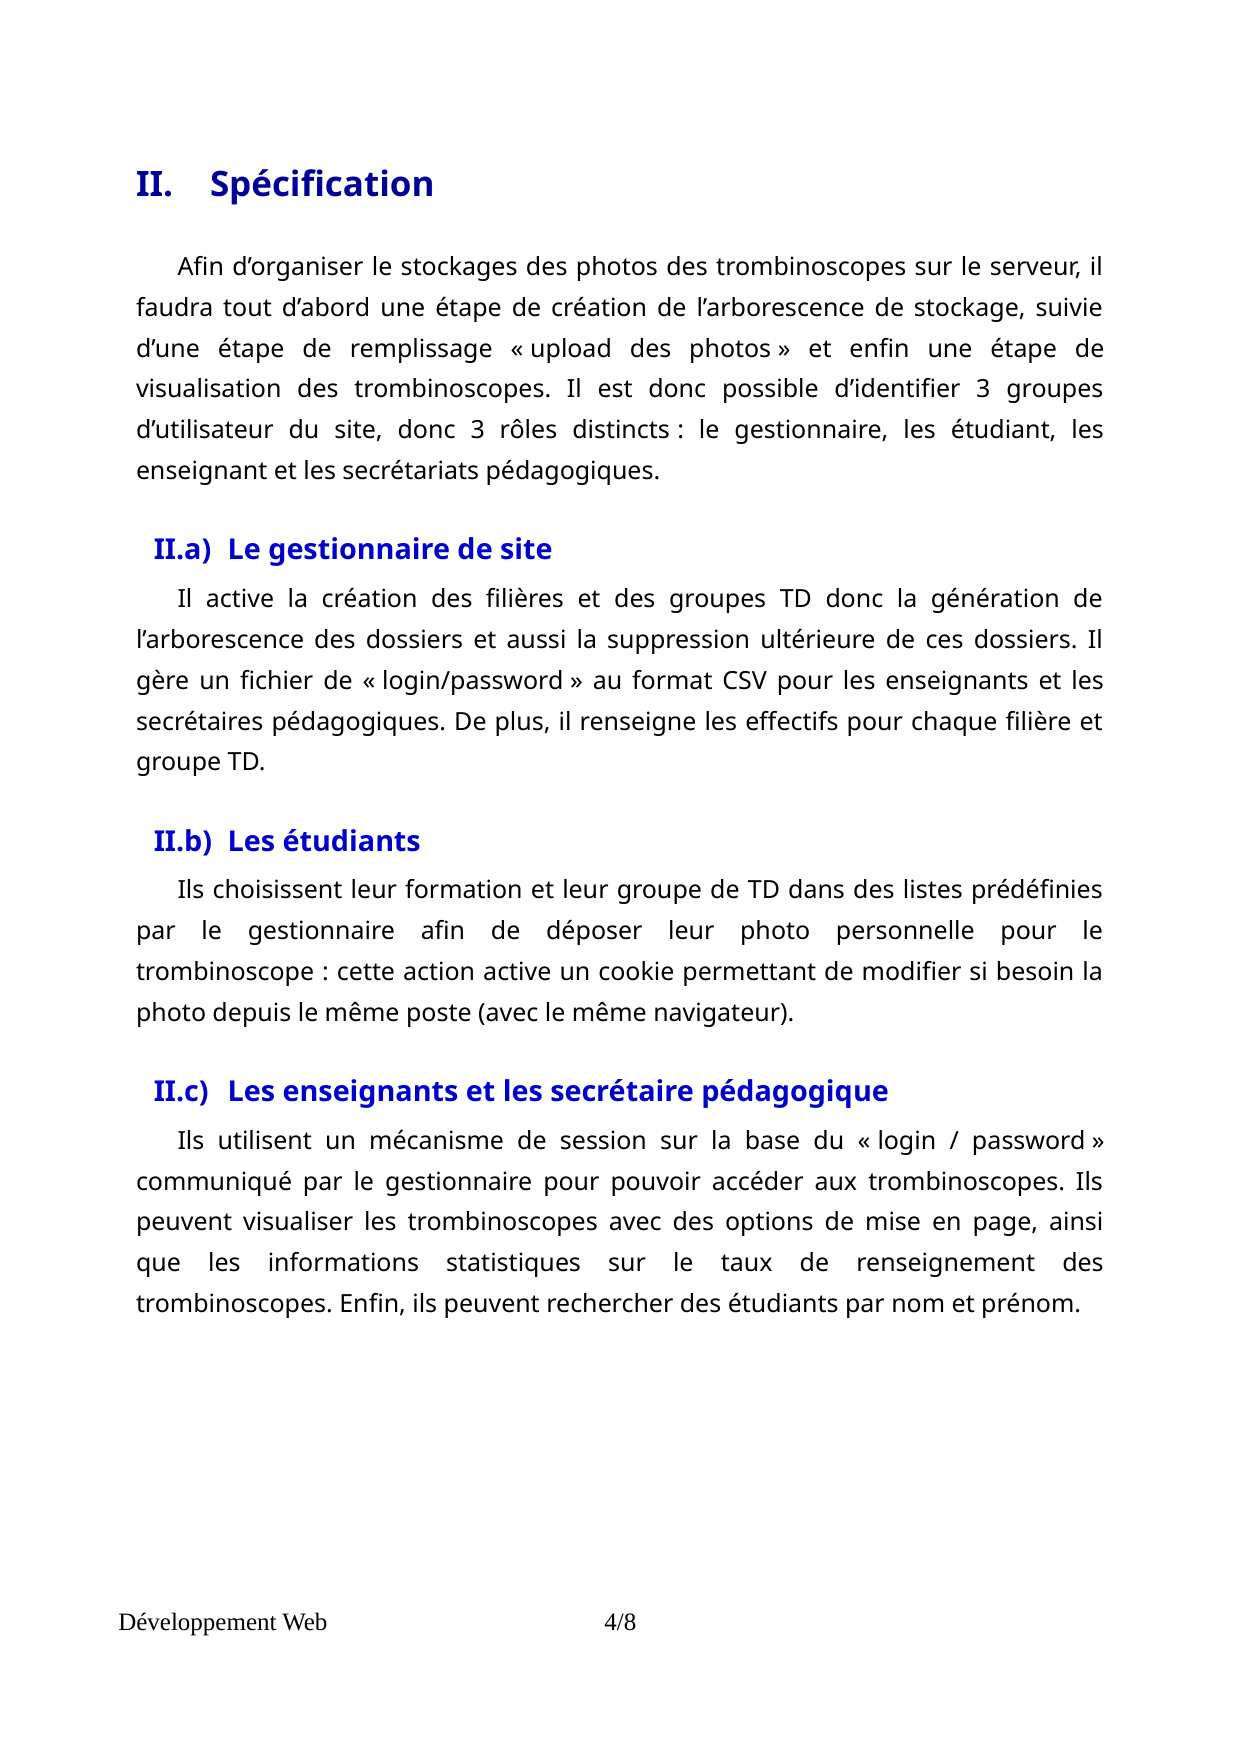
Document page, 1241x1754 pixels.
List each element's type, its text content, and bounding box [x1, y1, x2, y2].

text Il active la création des filières et des groupes TD donc la génération de l’arborescence des dossiers et aussi la suppression ultérieure de ces dossiers. Il gère un fichier de « login/password » au format CSV pour les enseignants et les secrétaires pédagogiques. De plus, il renseigne les effectifs pour chaque filière et groupe TD. [136, 581, 1104, 778]
text Ils choisissent leur formation et leur groupe de TD dans des listes prédéfinies par le gestionnaire afin de déposer leur photo personnelle pour le trombinoscope : cette action active un cookie permettant de modifier si besoin la photo depuis le même poste (avec le même navigateur). [136, 872, 1104, 1028]
subtitle Les enseignants et les secrétaire pédagogique [153, 1071, 1122, 1110]
subtitle Les étudiants [153, 820, 1122, 859]
text Afin d’organiser le stockages des photos des trombinoscopes sur le serveur, il faudra tout d’abord une étape de création de l’arborescence de stockage, suivie d’une étape de remplissage « upload des photos » et enfin une étape de visualisation des trombinoscopes. Il est donc possible d’identifier 3 groupes d’utilisateur du site, donc 3 rôles distincts : le gestionnaire, les étudiant, les enseignant et les secrétariats pédagogiques. [136, 248, 1104, 487]
subtitle Spécification [136, 159, 1122, 207]
text Ils utilisent un mécanisme de session sur la base du « login / password » communiqué par le gestionnaire pour pouvoir accéder aux trombinoscopes. Ils peuvent visualiser les trombinoscopes avec des options de mise en page, ainsi que les informations statistiques sur le taux de renseignement des trombinoscopes. Enfin, ils peuvent rechercher des étudiants par nom et prénom. [136, 1122, 1104, 1320]
subtitle Le gestionnaire de site [153, 529, 1122, 568]
